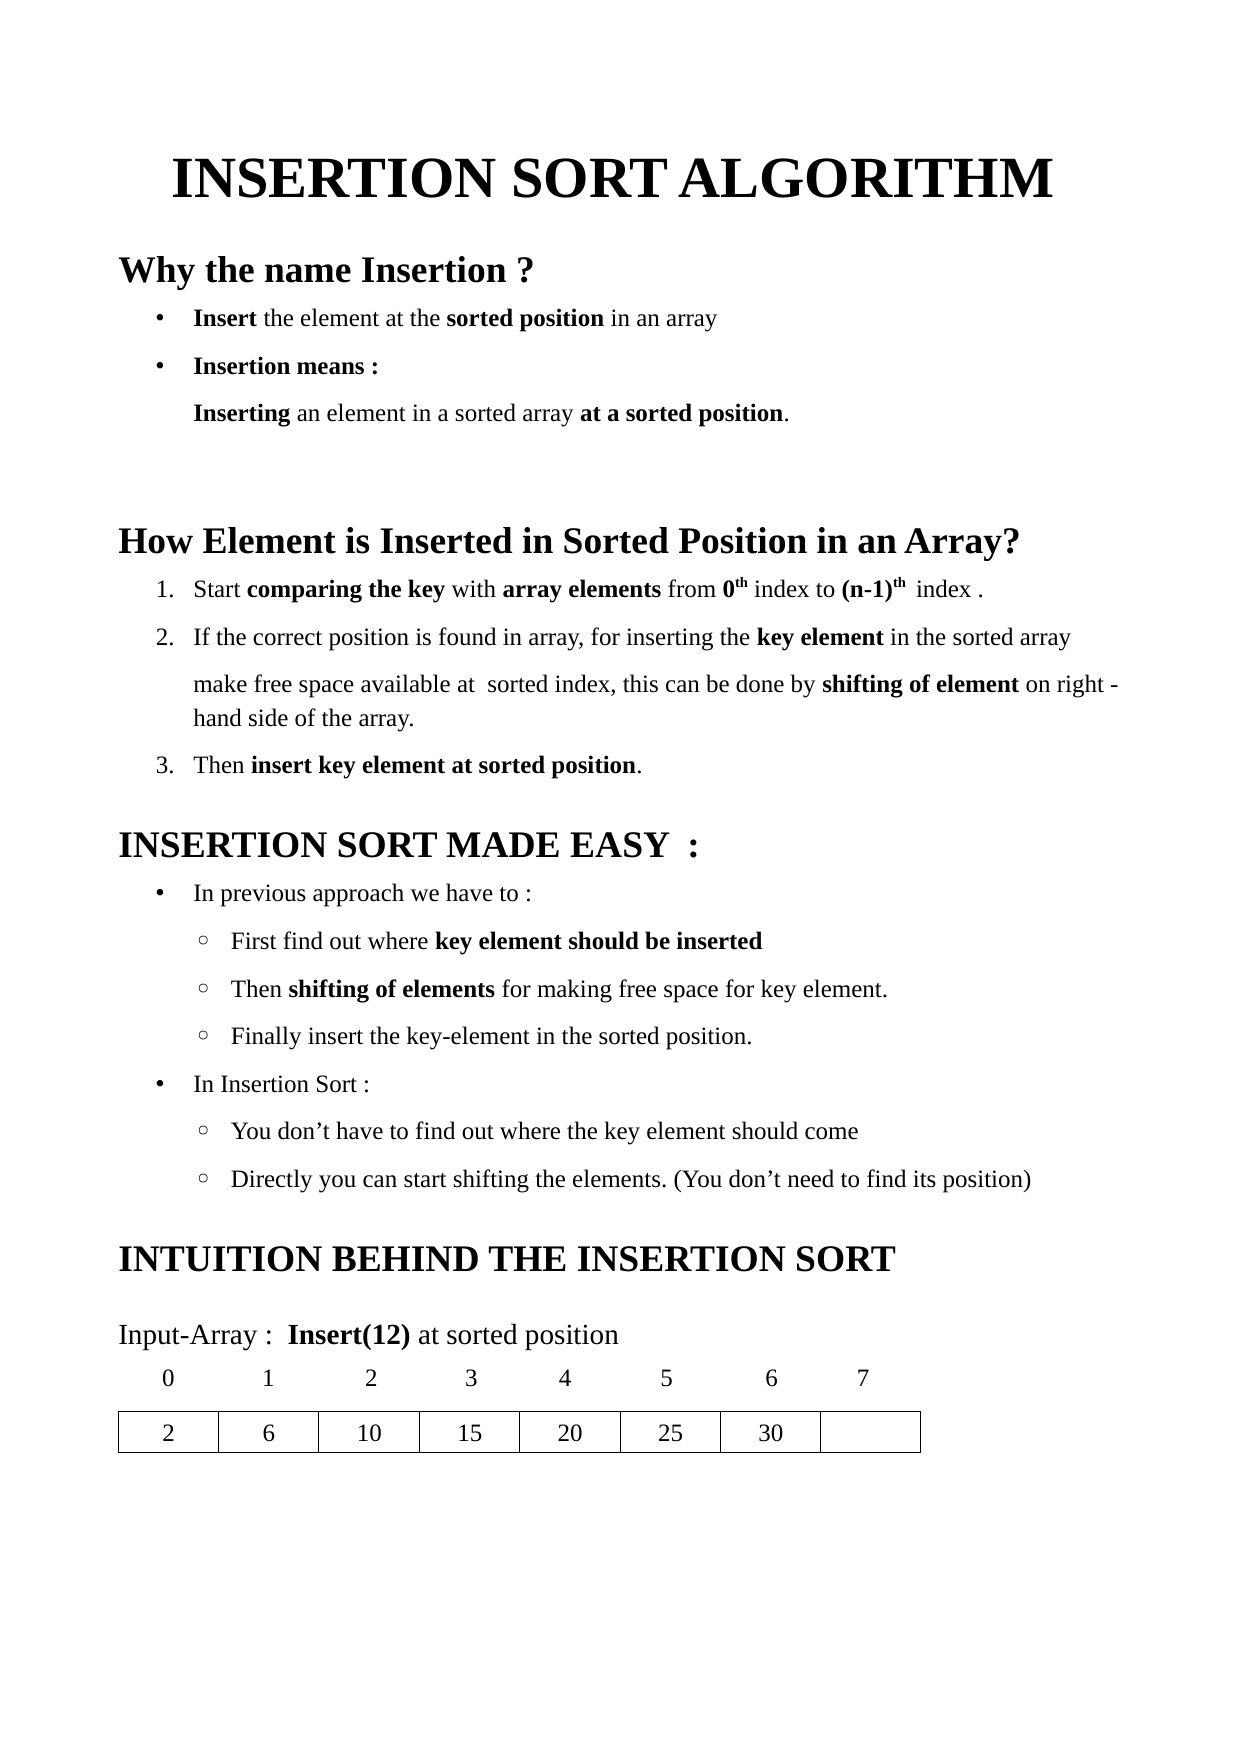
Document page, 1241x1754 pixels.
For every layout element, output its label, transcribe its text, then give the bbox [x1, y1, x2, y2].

list make free space available at sorted index, this can be done by shifting of element on right -hand side of the array. [156, 669, 1122, 731]
subtitle How Element is Inserted in Sorted Position in an Array? [118, 519, 1122, 562]
list Start comparing the key with array elements from 0th index to (n-1)th index . [156, 574, 1122, 603]
list Directly you can start shifting the elements. (You don’t need to find its position) [193, 1164, 1122, 1193]
list First find out where key element should be inserted [193, 926, 1122, 955]
title INSERTION SORT ALGORITHM [118, 143, 1122, 210]
list You don’t have to find out where the key element should come [193, 1116, 1122, 1145]
table_header 15 [420, 1412, 519, 1452]
list Inserting an element in a sorted array at a sorted position. [156, 398, 1122, 427]
table_header 30 [721, 1412, 820, 1452]
list Insert the element at the sorted position in an array [156, 303, 1122, 332]
list Insertion means : [156, 351, 1122, 380]
list Finally insert the key-element in the sorted position. [193, 1021, 1122, 1050]
table_header 6 [219, 1412, 318, 1452]
list In Insertion Sort : [156, 1069, 1122, 1098]
list Then shifting of elements for making free space for key element. [193, 974, 1122, 1002]
table_header [821, 1412, 920, 1452]
subtitle INTUITION BEHIND THE INSERTION SORT [118, 1237, 1122, 1280]
list In previous approach we have to : [156, 878, 1122, 907]
list Then insert key element at sorted position. [156, 750, 1122, 779]
table_header 25 [621, 1412, 720, 1452]
list If the correct position is found in array, for inserting the key element in the sorted array [156, 622, 1122, 651]
table_header 2 [119, 1412, 218, 1452]
subtitle Input-Array : Insert(12) at sorted position [118, 1317, 1122, 1351]
subtitle INSERTION SORT MADE EASY : [118, 823, 1122, 866]
table_header 20 [520, 1412, 620, 1452]
text 0 1 2 3 4 5 6 7 [118, 1363, 1122, 1392]
subtitle Why the name Insertion ? [118, 248, 1122, 291]
table_header 10 [319, 1412, 419, 1452]
